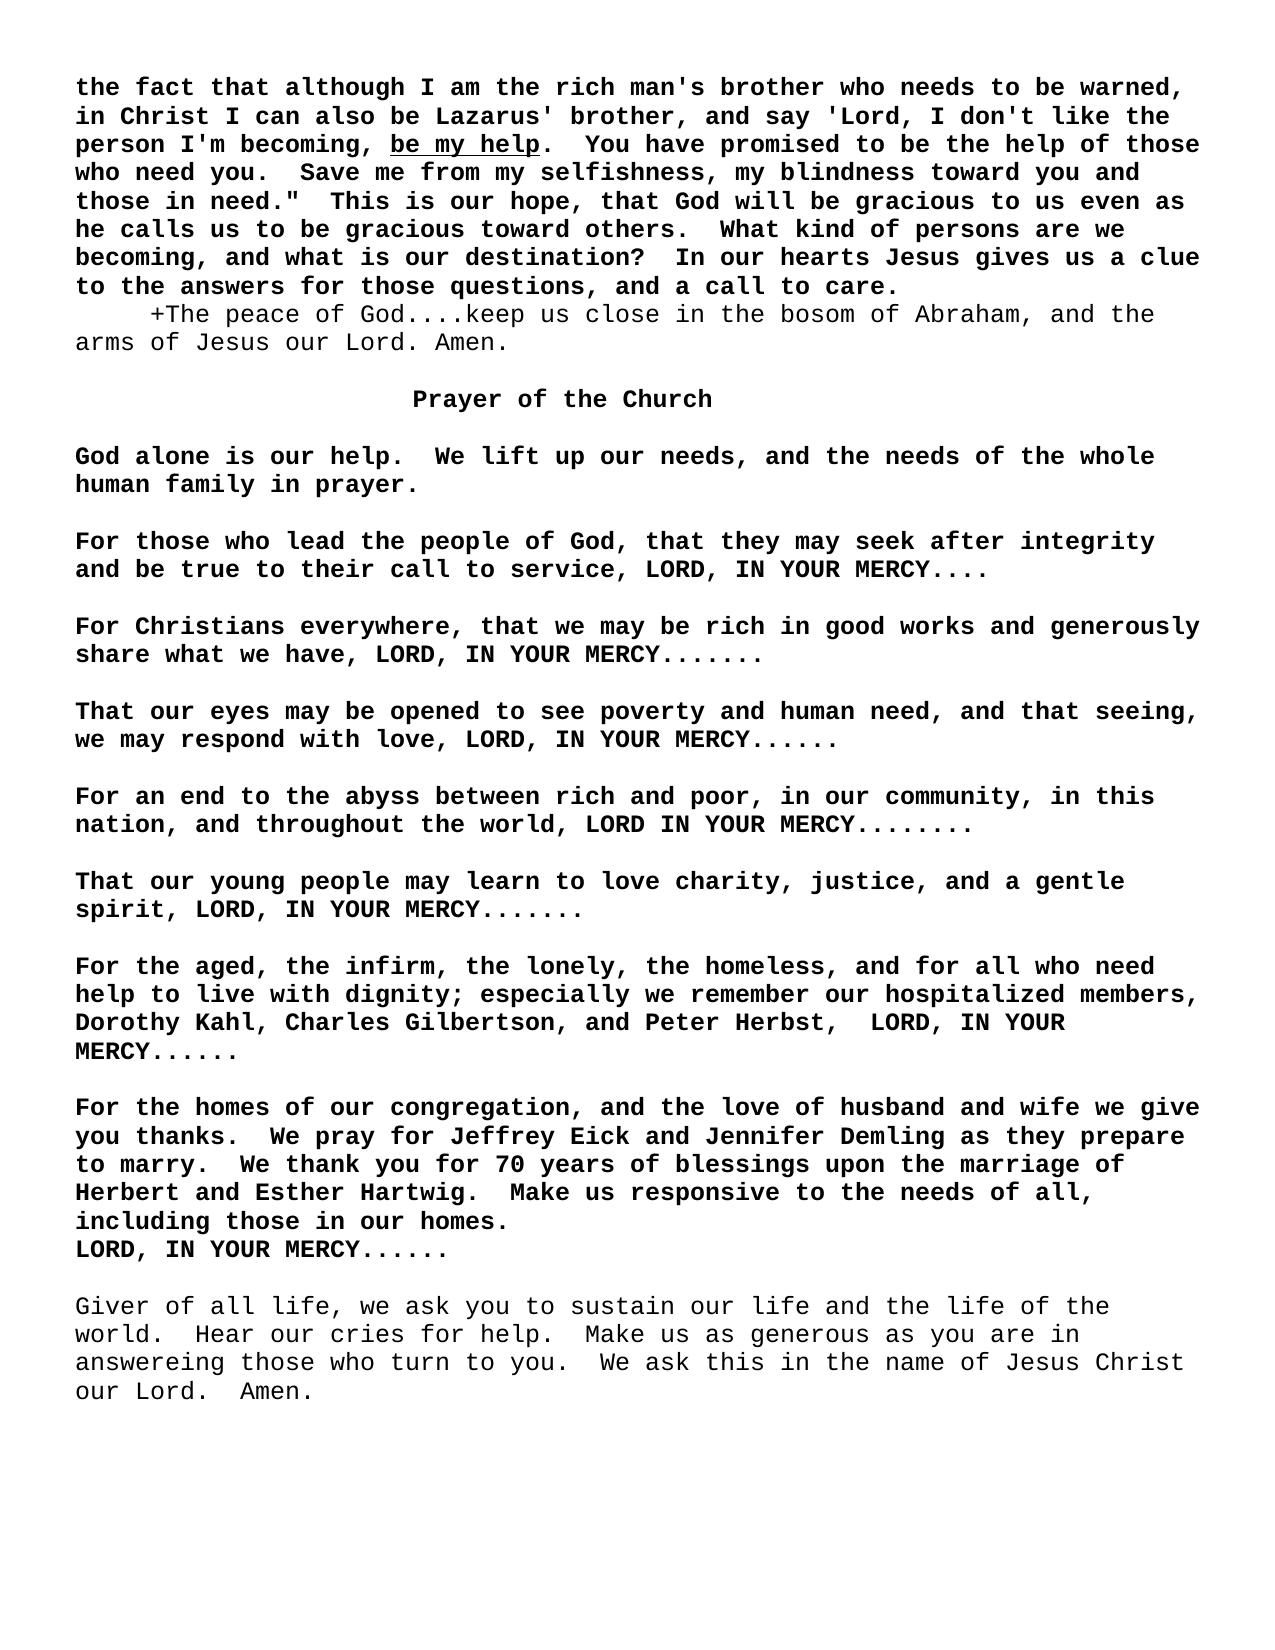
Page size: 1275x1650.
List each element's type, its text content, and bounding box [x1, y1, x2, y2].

text LORD, IN YOUR MERCY...... [75, 1237, 1200, 1265]
text For an end to the abyss between rich and poor, in our community, in this nation, and throughout the world, LORD IN YOUR MERCY........ [75, 783, 1200, 840]
text For those who lead the people of God, that they may seek after integrity and be true to their call to service, LORD, IN YOUR MERCY.... [75, 528, 1200, 585]
text God alone is our help. We lift up our needs, and the needs of the whole human family in prayer. [75, 443, 1200, 500]
text That our young people may learn to love charity, justice, and a gentle spirit, LORD, IN YOUR MERCY....... [75, 868, 1200, 925]
text +The peace of God....keep us close in the bosom of Abraham, and the arms of Jesus our Lord. Amen. [75, 302, 1200, 358]
text Prayer of the Church [75, 387, 1200, 415]
text Giver of all life, we ask you to sustain our life and the life of the world. Hear our cries for help. Make us as generous as you are in answereing those who turn to you. We ask this in the name of Jesus Christ our Lord. Amen. [75, 1293, 1200, 1407]
text For Christians everywhere, that we may be rich in good works and generously share what we have, LORD, IN YOUR MERCY....... [75, 613, 1200, 670]
text For the aged, the infirm, the lonely, the homeless, and for all who need help to live with dignity; especially we remember our hospitalized members, Dorothy Kahl, Charles Gilbertson, and Peter Herbst, LORD, IN YOUR MERCY...... [75, 953, 1200, 1067]
text For the homes of our congregation, and the love of husband and wife we give you thanks. We pray for Jeffrey Eick and Jennifer Demling as they prepare to marry. We thank you for 70 years of blessings upon the marriage of Herbert and Esther Hartwig. Make us responsive to the needs of all, including those in our homes. [75, 1095, 1200, 1237]
text the fact that although I am the rich man's brother who needs to be warned, in Christ I can also be Lazarus' brother, and say 'Lord, I don't like the person I'm becoming, be my help. You have promised to be the help of those who need you. Save me from my selfishness, my blindness toward you and those in need." This is our hope, that God will be gracious to us even as he calls us to be gracious toward others. What kind of persons are we becoming, and what is our destination? In our hearts Jesus gives us a clue to the answers for those questions, and a call to care. [75, 75, 1200, 302]
text That our eyes may be opened to see poverty and human need, and that seeing, we may respond with love, LORD, IN YOUR MERCY...... [75, 698, 1200, 755]
